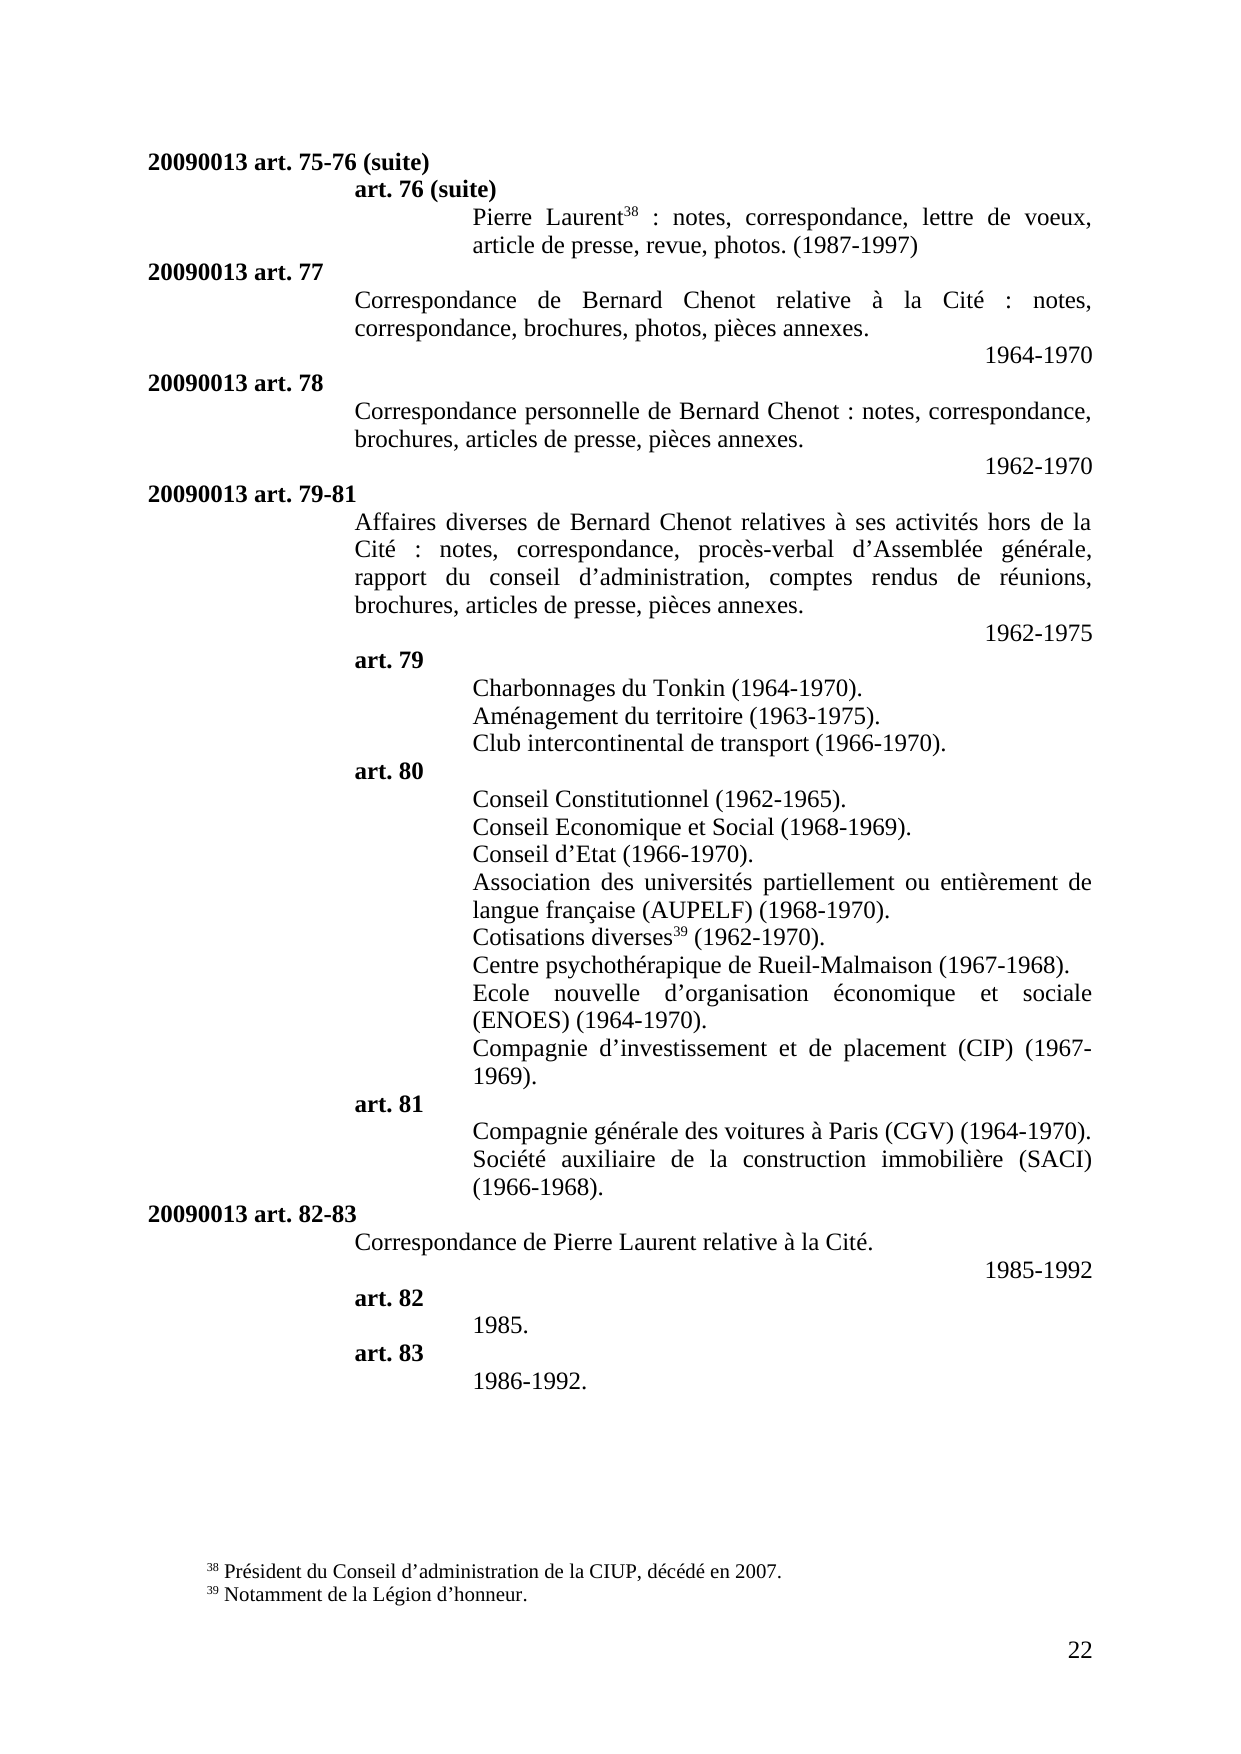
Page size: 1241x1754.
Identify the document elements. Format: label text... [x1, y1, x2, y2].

text Charbonnages du Tonkin (1964-1970). [472, 674, 1093, 702]
text Aménagement du territoire (1963-1975). [472, 702, 1093, 729]
text Pierre Laurent : notes, correspondance, lettre de voeux, article de presse, revue, photos. (1987-1997) [472, 203, 1093, 258]
text 20090013 art. 82-83 [148, 1201, 1093, 1228]
text art. 81 [354, 1090, 1093, 1117]
text Conseil Constitutionnel (1962-1965). [472, 785, 1093, 813]
text Correspondance de Pierre Laurent relative à la Cité. [354, 1228, 1093, 1256]
text Conseil Economique et Social (1968-1969). [472, 813, 1093, 840]
text Cotisations diverses (1962-1970). [472, 923, 1093, 951]
text Conseil d’Etat (1966-1970). [472, 840, 1093, 868]
text 20090013 art. 79-81 [148, 480, 1093, 508]
text Correspondance personnelle de Bernard Chenot : notes, correspondance, brochures, articles de presse, pièces annexes. [354, 397, 1093, 452]
text 20090013 art. 78 [148, 369, 1093, 397]
text Correspondance de Bernard Chenot relative à la Cité : notes, correspondance, brochures, photos, pièces annexes. [354, 286, 1093, 342]
text 20090013 art. 77 [148, 258, 1093, 286]
text 1964-1970 [148, 342, 1093, 369]
text Centre psychothérapique de Rueil-Malmaison (1967-1968). [472, 951, 1093, 979]
text 1962-1975 [148, 619, 1093, 646]
text 1962-1970 [148, 452, 1093, 480]
text Président du Conseil d’administration de la CIUP, décédé en 2007. [148, 1560, 1093, 1583]
text Association des universités partiellement ou entièrement de langue française (AUPELF) (1968-1970). [472, 868, 1093, 923]
text Société auxiliaire de la construction immobilière (SACI) (1966-1968). [472, 1145, 1093, 1201]
text art. 79 [354, 646, 1093, 674]
text 1985-1992 [148, 1256, 1093, 1284]
text art. 80 [354, 757, 1093, 785]
text Ecole nouvelle d’organisation économique et sociale (ENOES) (1964-1970). [472, 979, 1093, 1034]
text Notamment de la Légion d’honneur. [148, 1583, 1093, 1606]
text 1985. [472, 1311, 1093, 1339]
text Club intercontinental de transport (1966-1970). [472, 729, 1093, 757]
text art. 82 [354, 1284, 1093, 1311]
text Compagnie générale des voitures à Paris (CGV) (1964-1970). [472, 1117, 1093, 1145]
text Affaires diverses de Bernard Chenot relatives à ses activités hors de la Cité : notes, correspondance, procès-verbal d’Assemblée générale, rapport du conseil d’administration, comptes rendus de réunions, brochures, articles de presse, pièces annexes. [354, 508, 1093, 619]
text 20090013 art. 75-76 (suite) [148, 148, 1093, 175]
text art. 76 (suite) [354, 175, 1093, 203]
text Compagnie d’investissement et de placement (CIP) (1967-1969). [472, 1034, 1093, 1090]
text 1986-1992. [472, 1367, 1093, 1394]
text art. 83 [354, 1339, 1093, 1367]
